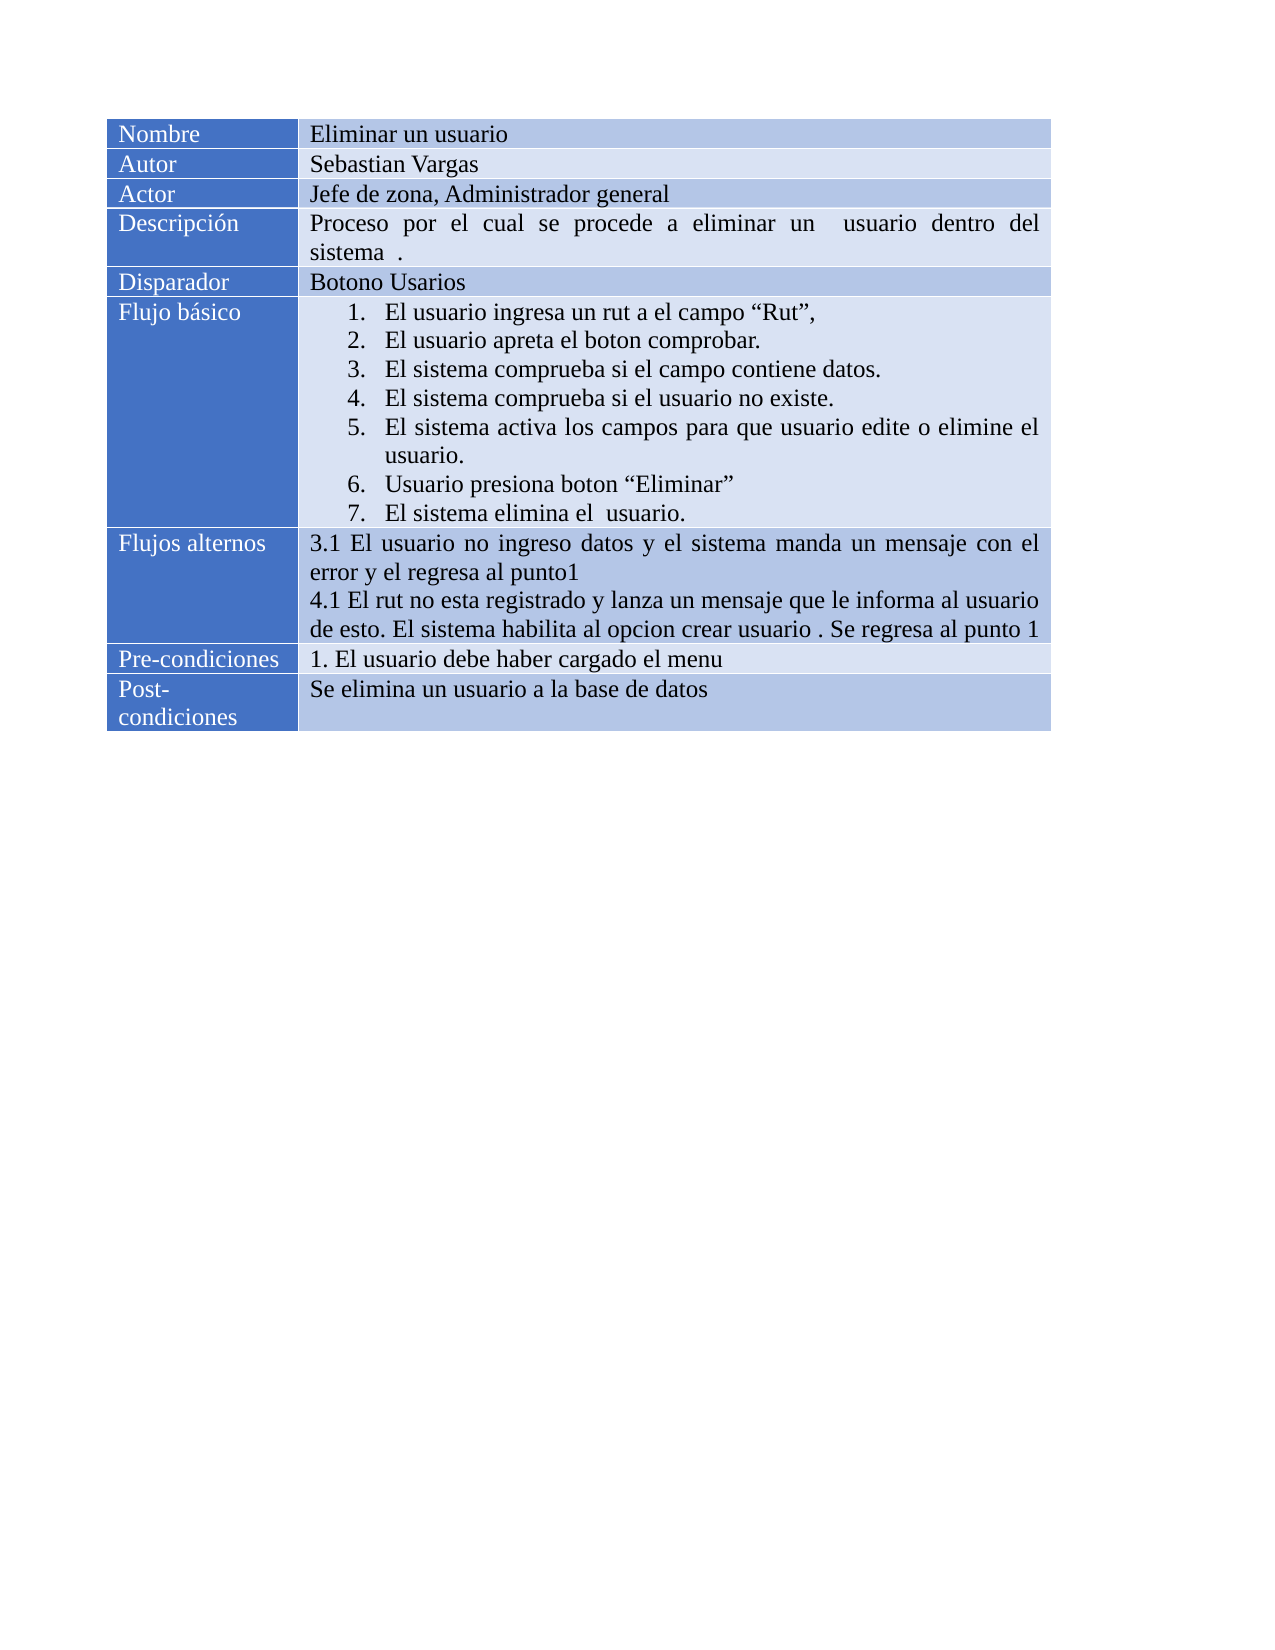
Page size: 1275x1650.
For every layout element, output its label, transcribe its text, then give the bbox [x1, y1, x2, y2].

table_cell Post-condiciones [107, 674, 298, 731]
table_cell El usuario ingresa un rut a el campo “Rut”, El usuario apreta el boton comprobar. El sistema comprueba si el campo contiene datos. El sistema comprueba si el usuario no existe. El sistema activa los campos para que usuario edite o elimine el usuario. Usuario presiona boton “Eliminar” El sistema elimina el usuario. [299, 297, 1051, 527]
table_cell 1. El usuario debe haber cargado el menu [299, 644, 1051, 673]
table_cell Flujo básico [107, 297, 298, 527]
table_cell Botono Usarios [299, 267, 1051, 296]
table_cell Jefe de zona, Administrador general [299, 179, 1051, 207]
table_header Eliminar un usuario [299, 119, 1051, 148]
table_cell Pre-condiciones [107, 644, 298, 673]
table_cell Proceso por el cual se procede a eliminar un usuario dentro del sistema . [299, 209, 1051, 266]
table_cell Flujos alternos [107, 528, 298, 643]
table_header Nombre [107, 119, 298, 148]
table_cell Actor [107, 179, 298, 207]
table_cell Autor [107, 149, 298, 178]
table_cell Sebastian Vargas [299, 149, 1051, 178]
table_cell Se elimina un usuario a la base de datos [299, 674, 1051, 731]
table_cell Disparador [107, 267, 298, 296]
table_cell 3.1 El usuario no ingreso datos y el sistema manda un mensaje con el error y el regresa al punto1 4.1 El rut no esta registrado y lanza un mensaje que le informa al usuario de esto. El sistema habilita al opcion crear usuario . Se regresa al punto 1 [299, 528, 1051, 643]
table_cell Descripción [107, 209, 298, 266]
